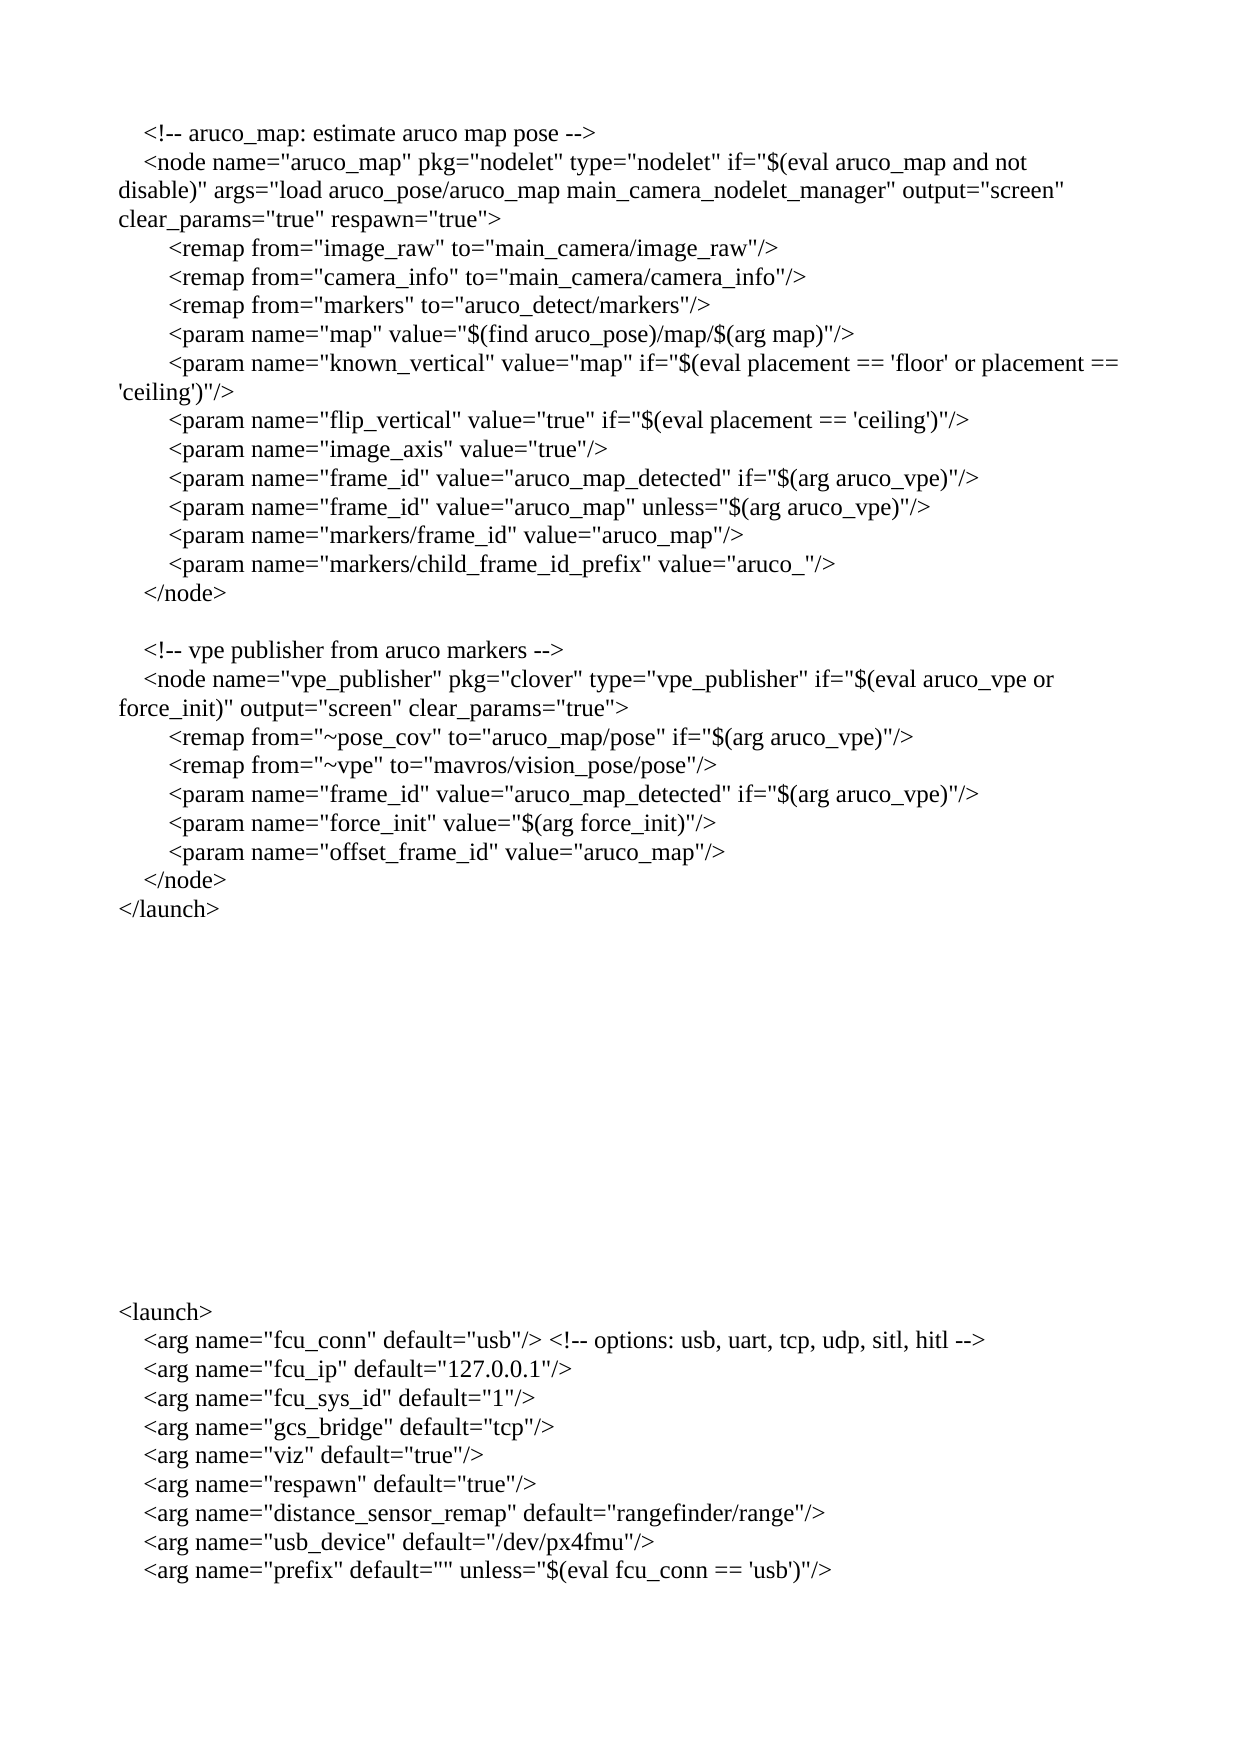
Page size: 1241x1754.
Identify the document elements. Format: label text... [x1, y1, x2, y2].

text <param name="frame_id" value="aruco_map_detected" if="$(arg aruco_vpe)"/> [118, 779, 1122, 808]
text <!-- vpe publisher from aruco markers --> [118, 636, 1122, 664]
text <param name="frame_id" value="aruco_map_detected" if="$(arg aruco_vpe)"/> [118, 463, 1122, 492]
text <arg name="gcs_bridge" default="tcp"/> [118, 1412, 1122, 1441]
text <remap from="~vpe" to="mavros/vision_pose/pose"/> [118, 751, 1122, 779]
text <remap from="camera_info" to="main_camera/camera_info"/> [118, 262, 1122, 291]
text <arg name="prefix" default="" unless="$(eval fcu_conn == 'usb')"/> [118, 1556, 1122, 1584]
text <arg name="viz" default="true"/> [118, 1441, 1122, 1469]
text <param name="markers/child_frame_id_prefix" value="aruco_"/> [118, 549, 1122, 578]
text <arg name="respawn" default="true"/> [118, 1469, 1122, 1498]
text <param name="flip_vertical" value="true" if="$(eval placement == 'ceiling')"/> [118, 406, 1122, 434]
text </launch> [118, 894, 1122, 923]
text <param name="image_axis" value="true"/> [118, 434, 1122, 463]
text <node name="vpe_publisher" pkg="clover" type="vpe_publisher" if="$(eval aruco_vpe or force_init)" output="screen" clear_params="true"> [118, 664, 1122, 722]
text <param name="known_vertical" value="map" if="$(eval placement == 'floor' or placement == 'ceiling')"/> [118, 348, 1122, 406]
text <launch> [118, 1297, 1122, 1326]
text <arg name="fcu_conn" default="usb"/> <!-- options: usb, uart, tcp, udp, sitl, hitl --> [118, 1326, 1122, 1354]
text <node name="aruco_map" pkg="nodelet" type="nodelet" if="$(eval aruco_map and not disable)" args="load aruco_pose/aruco_map main_camera_nodelet_manager" output="screen" clear_params="true" respawn="true"> [118, 147, 1122, 233]
text <param name="map" value="$(find aruco_pose)/map/$(arg map)"/> [118, 319, 1122, 348]
text <arg name="fcu_sys_id" default="1"/> [118, 1383, 1122, 1412]
text <param name="frame_id" value="aruco_map" unless="$(arg aruco_vpe)"/> [118, 492, 1122, 521]
text </node> [118, 866, 1122, 894]
text </node> [118, 578, 1122, 607]
text <arg name="distance_sensor_remap" default="rangefinder/range"/> [118, 1498, 1122, 1527]
text <param name="force_init" value="$(arg force_init)"/> [118, 808, 1122, 837]
text <remap from="image_raw" to="main_camera/image_raw"/> [118, 233, 1122, 262]
text <remap from="markers" to="aruco_detect/markers"/> [118, 291, 1122, 319]
text <param name="offset_frame_id" value="aruco_map"/> [118, 837, 1122, 866]
text <arg name="usb_device" default="/dev/px4fmu"/> [118, 1527, 1122, 1556]
text <remap from="~pose_cov" to="aruco_map/pose" if="$(arg aruco_vpe)"/> [118, 722, 1122, 751]
text <param name="markers/frame_id" value="aruco_map"/> [118, 521, 1122, 549]
text <arg name="fcu_ip" default="127.0.0.1"/> [118, 1354, 1122, 1383]
text <!-- aruco_map: estimate aruco map pose --> [118, 118, 1122, 147]
